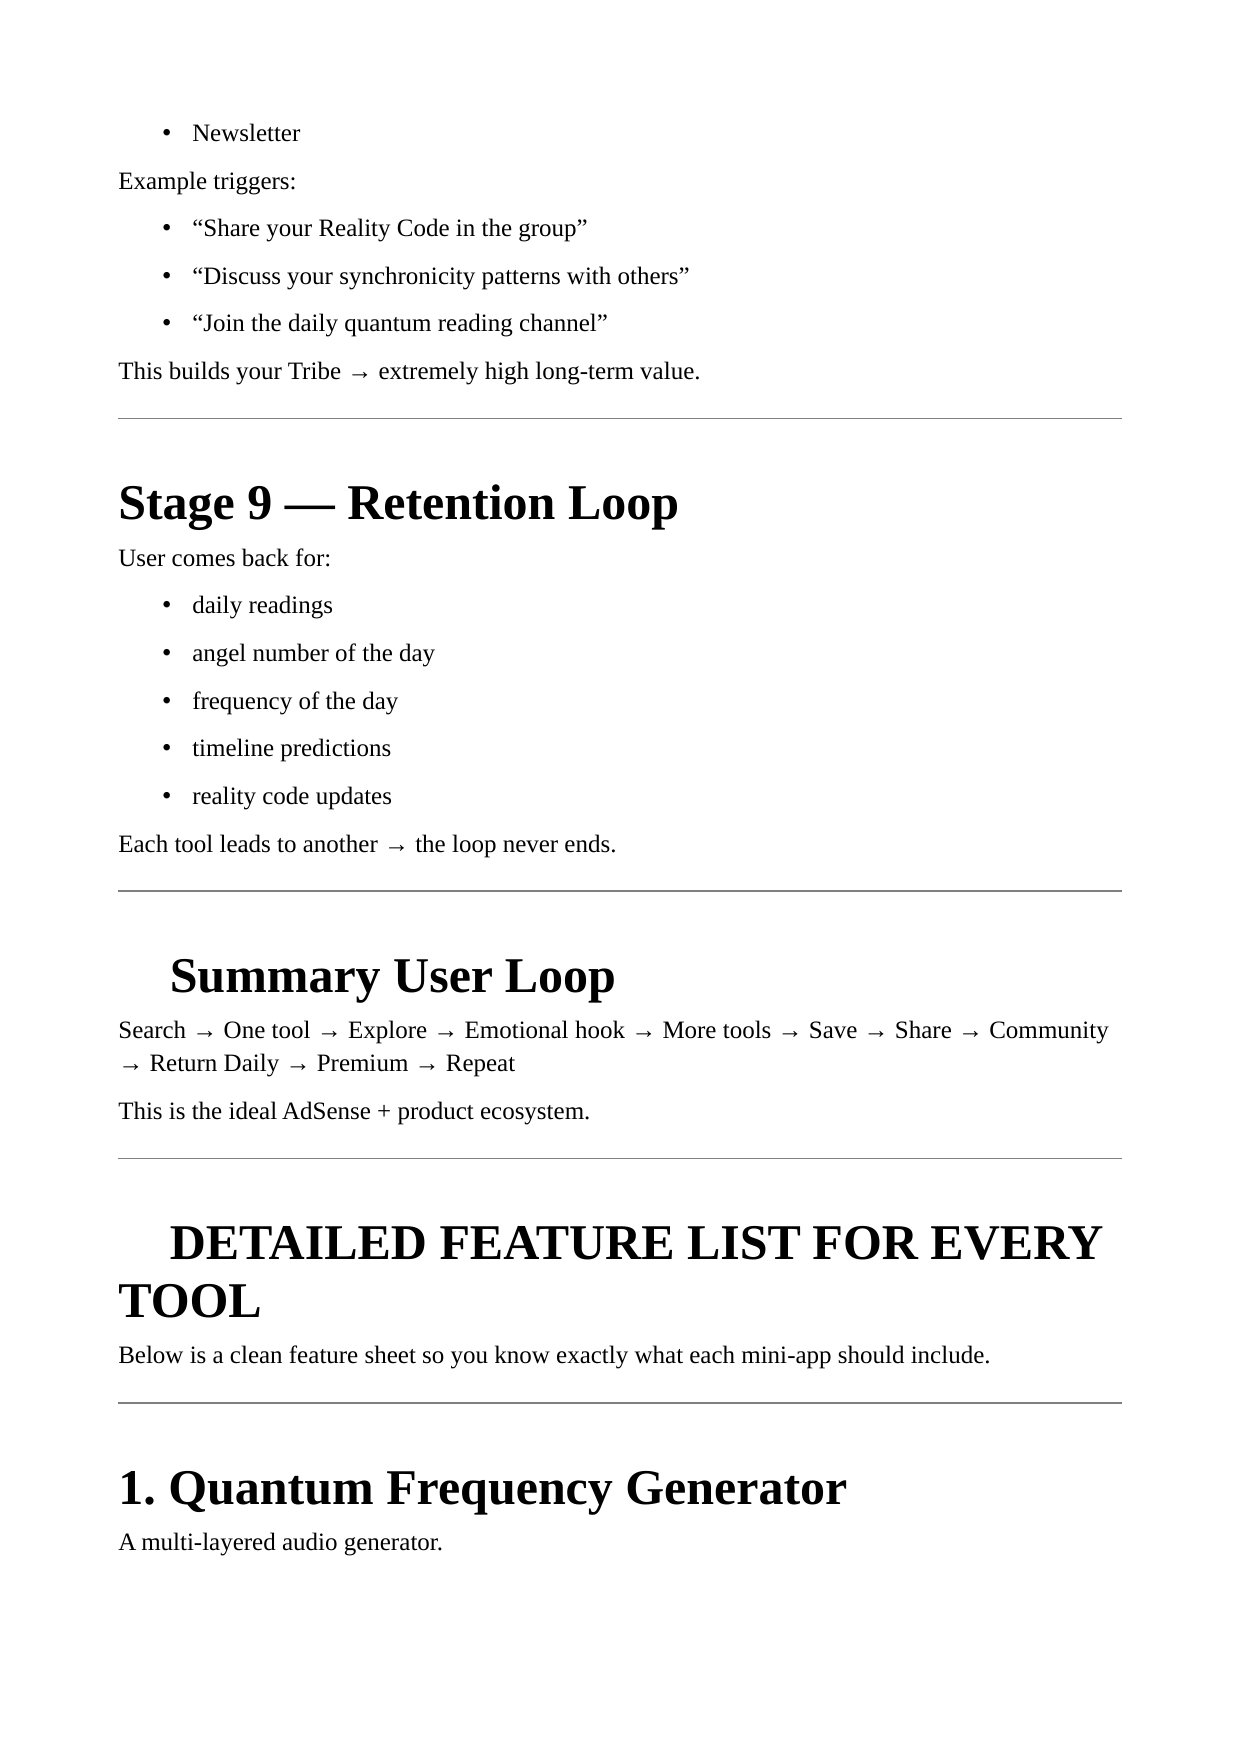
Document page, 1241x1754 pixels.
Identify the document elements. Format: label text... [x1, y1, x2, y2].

subtitle 📌 Summary User Loop [118, 946, 1122, 1003]
text Each tool leads to another → the loop never ends. [118, 829, 1122, 857]
list timeline predictions [162, 733, 1122, 762]
text Search → One tool → Explore → Emotional hook → More tools → Save → Share → Community → Return Daily → Premium → Repeat [118, 1016, 1122, 1077]
list angel number of the day [162, 638, 1122, 667]
subtitle Stage 9 — Retention Loop [118, 473, 1122, 531]
text A multi-layered audio generator. [118, 1527, 1122, 1556]
text This is the ideal AdSense + product ecosystem. [118, 1096, 1122, 1125]
subtitle 1. Quantum Frequency Generator [118, 1457, 1122, 1515]
text User comes back for: [118, 543, 1122, 572]
list “Discuss your synchronicity patterns with others” [162, 261, 1122, 290]
subtitle 🧰 DETAILED FEATURE LIST FOR EVERY TOOL [118, 1213, 1122, 1328]
list “Join the daily quantum reading channel” [162, 308, 1122, 337]
list Newsletter [162, 118, 1122, 147]
text This builds your Tribe → extremely high long-term value. [118, 356, 1122, 385]
list “Share your Reality Code in the group” [162, 213, 1122, 242]
list frequency of the day [162, 686, 1122, 714]
list daily readings [162, 591, 1122, 619]
list reality code updates [162, 781, 1122, 810]
text Below is a clean feature sheet so you know exactly what each mini-app should include. [118, 1341, 1122, 1369]
text Example triggers: [118, 166, 1122, 194]
